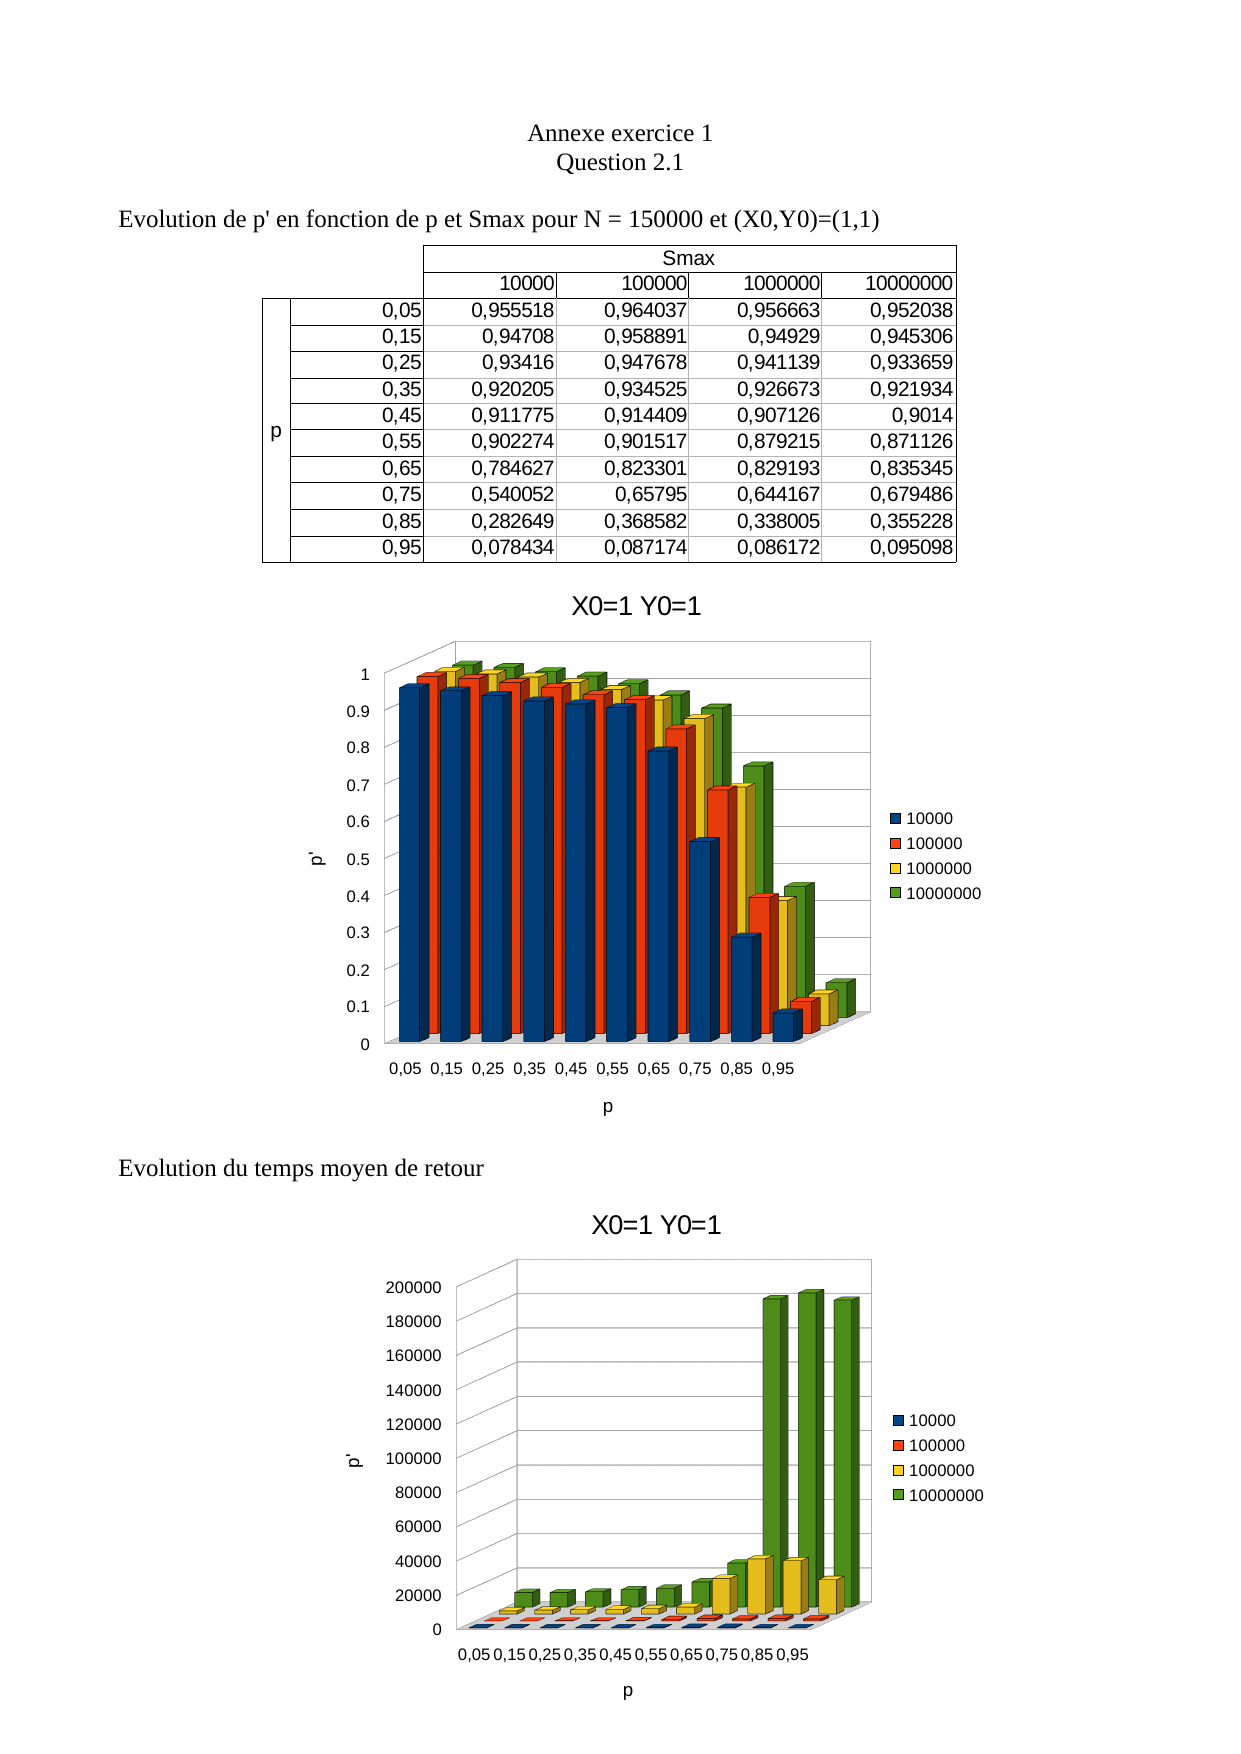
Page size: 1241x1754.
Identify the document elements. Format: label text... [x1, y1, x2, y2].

text Evolution de p' en fonction de p et Smax pour N = 150000 et (X0,Y0)=(1,1) [118, 204, 1122, 233]
text Evolution du temps moyen de retour [118, 1153, 1122, 1182]
text Question 2.1 [118, 147, 1122, 176]
text Annexe exercice 1 [118, 118, 1122, 147]
